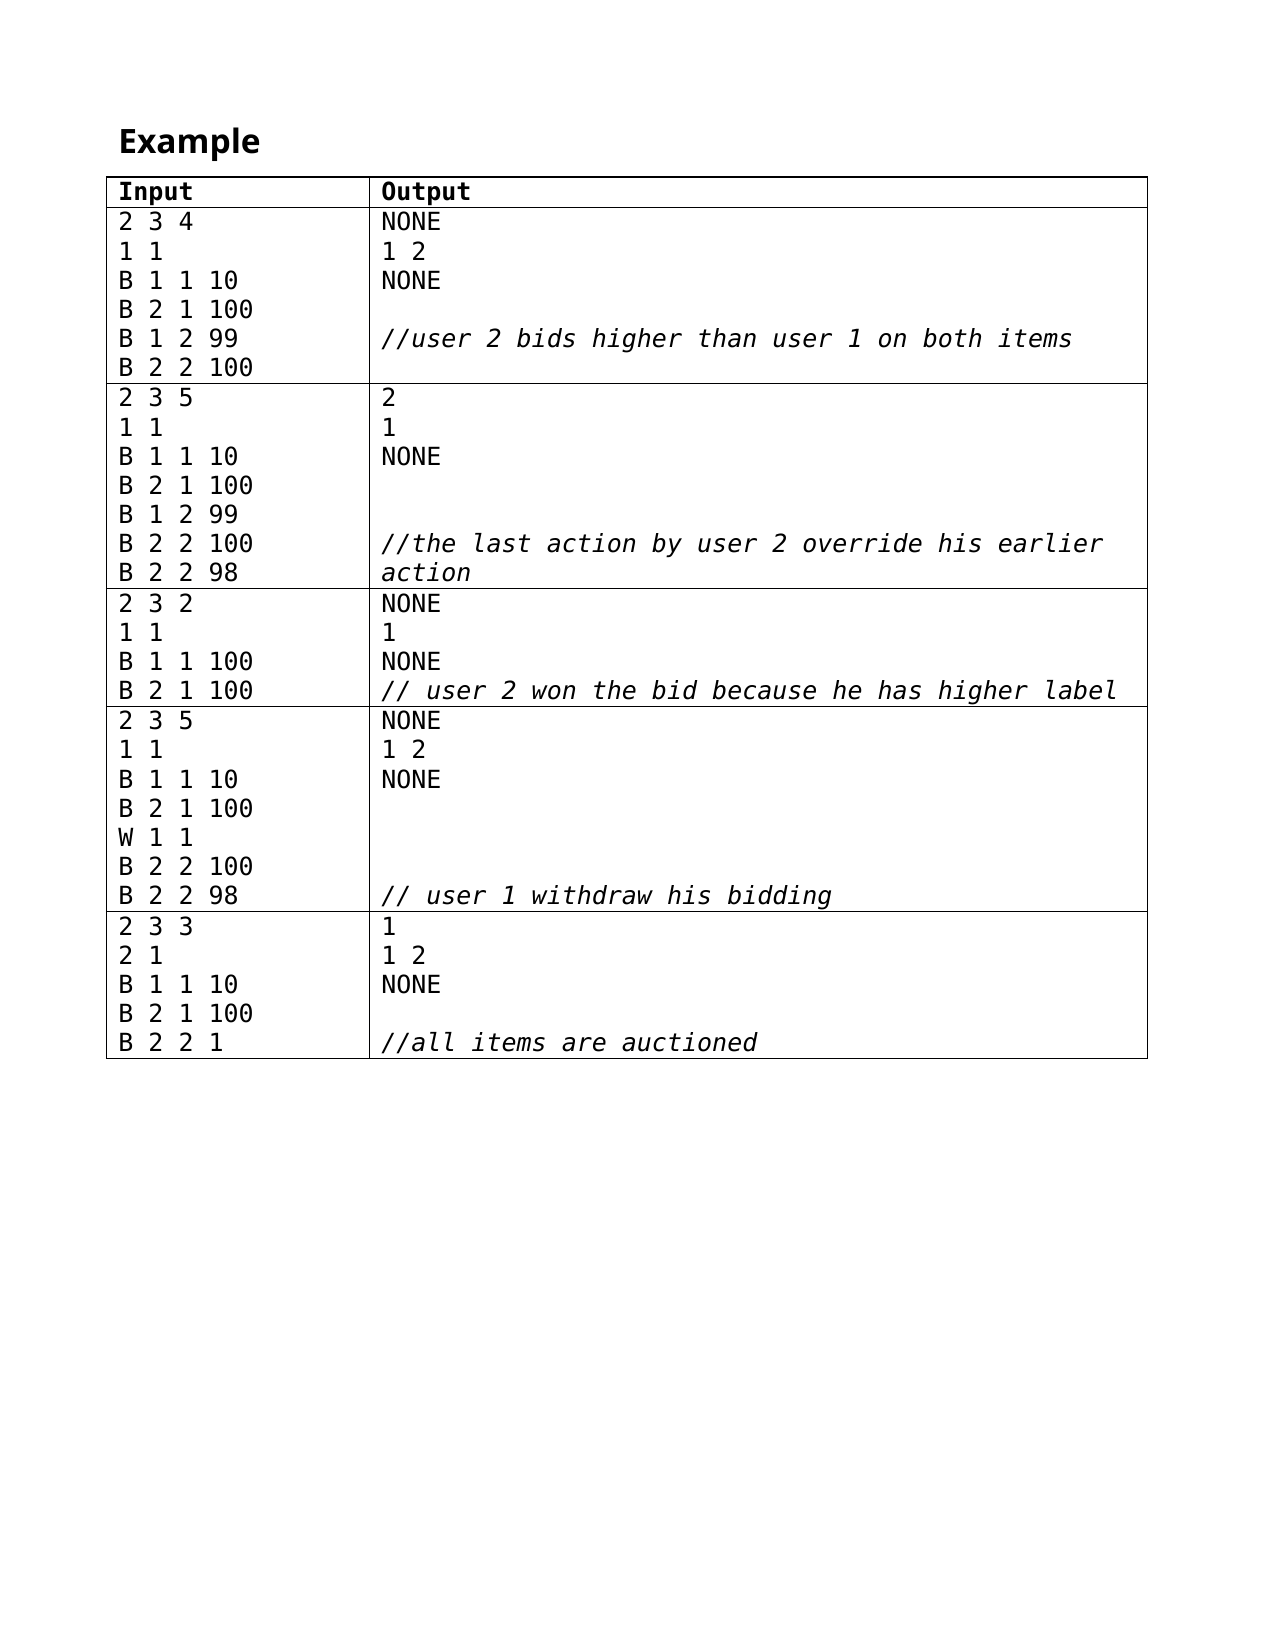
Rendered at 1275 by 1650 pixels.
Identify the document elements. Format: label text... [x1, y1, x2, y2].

table_cell NONE 1 NONE // user 2 won the bid because he has higher label [370, 589, 1147, 706]
table_cell NONE 1 2 NONE // user 1 withdraw his bidding [370, 707, 1147, 911]
table_cell 2 3 2 1 1 B 1 1 100 B 2 1 100 [107, 589, 369, 706]
table_cell 2 3 5 1 1 B 1 1 10 B 2 1 100 W 1 1 B 2 2 100 B 2 2 98 [107, 707, 369, 911]
subtitle Example [118, 118, 1157, 164]
table_header Output [370, 178, 1147, 207]
table_cell 2 3 3 2 1 B 1 1 10 B 2 1 100 B 2 2 1 [107, 912, 369, 1058]
table_cell NONE 1 2 NONE //user 2 bids higher than user 1 on both items [370, 208, 1147, 383]
table_cell 2 3 4 1 1 B 1 1 10 B 2 1 100 B 1 2 99 B 2 2 100 [107, 208, 369, 383]
table_cell 1 1 2 NONE //all items are auctioned [370, 912, 1147, 1058]
table_cell 2 3 5 1 1 B 1 1 10 B 2 1 100 B 1 2 99 B 2 2 100 B 2 2 98 [107, 384, 369, 588]
table_header Input [107, 178, 369, 207]
table_cell 2 1 NONE //the last action by user 2 override his earlier action [370, 384, 1147, 588]
